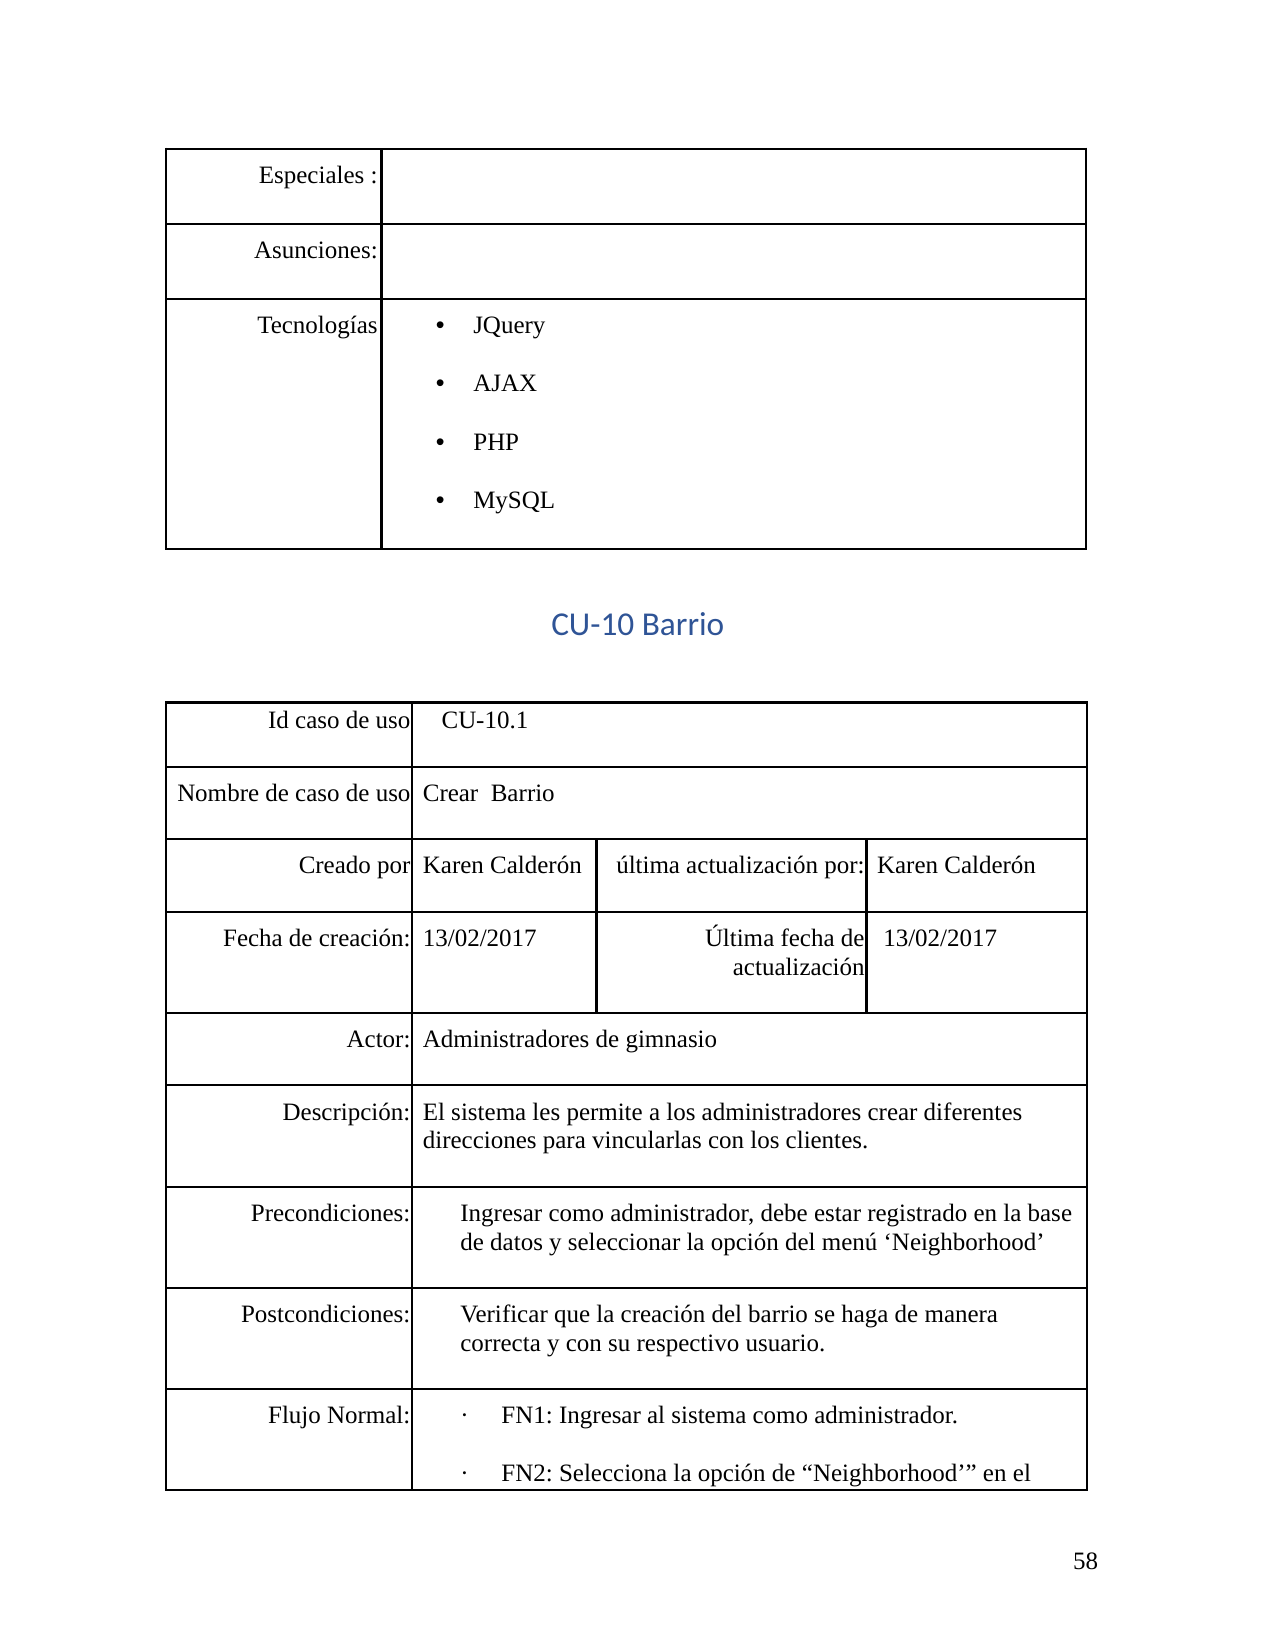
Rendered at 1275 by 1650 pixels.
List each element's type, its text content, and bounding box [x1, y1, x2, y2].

table_cell JQuery AJAX PHP MySQL [383, 300, 1085, 547]
table_cell 13/02/2017 [868, 913, 1086, 1012]
table_cell Actor: [167, 1014, 411, 1084]
table_cell [383, 150, 1085, 222]
table_cell 13/02/2017 [413, 913, 595, 1012]
table_header CU-10.1 [413, 704, 1086, 766]
table_cell Precondiciones: [167, 1188, 411, 1287]
subtitle CU-10 Barrio [177, 603, 1098, 644]
table_header Id caso de uso [167, 704, 411, 766]
table_cell Asunciones: [167, 225, 380, 297]
table_cell [383, 225, 1085, 297]
table_cell Ingresar como administrador, debe estar registrado en la base de datos y seleccionar la opción del menú ‘Neighborhood’ [413, 1188, 1086, 1287]
table_cell Tecnologías [167, 300, 380, 547]
table_cell Nombre de caso de uso [167, 768, 411, 838]
table_cell Verificar que la creación del barrio se haga de manera correcta y con su respectivo usuario. [413, 1289, 1086, 1388]
table_cell Especiales : [167, 150, 380, 222]
table_cell · FN1: Ingresar al sistema como administrador. · FN2: Selecciona la opción de “Neighborhood’” en el [413, 1390, 1086, 1489]
table_cell Fecha de creación: [167, 913, 411, 1012]
table_cell última actualización por: [598, 840, 865, 911]
table_cell Karen Calderón [413, 840, 595, 911]
table_cell Crear Barrio [413, 768, 1086, 838]
table_cell El sistema les permite a los administradores crear diferentes direcciones para vincularlas con los clientes. [413, 1086, 1086, 1186]
table_cell Administradores de gimnasio [413, 1014, 1086, 1084]
table_cell Creado por [167, 840, 411, 911]
table_cell Postcondiciones: [167, 1289, 411, 1388]
table_cell Flujo Normal: [167, 1390, 411, 1489]
table_cell Última fecha de actualización [598, 913, 865, 1012]
table_cell Descripción: [167, 1086, 411, 1186]
table_cell Karen Calderón [868, 840, 1086, 911]
